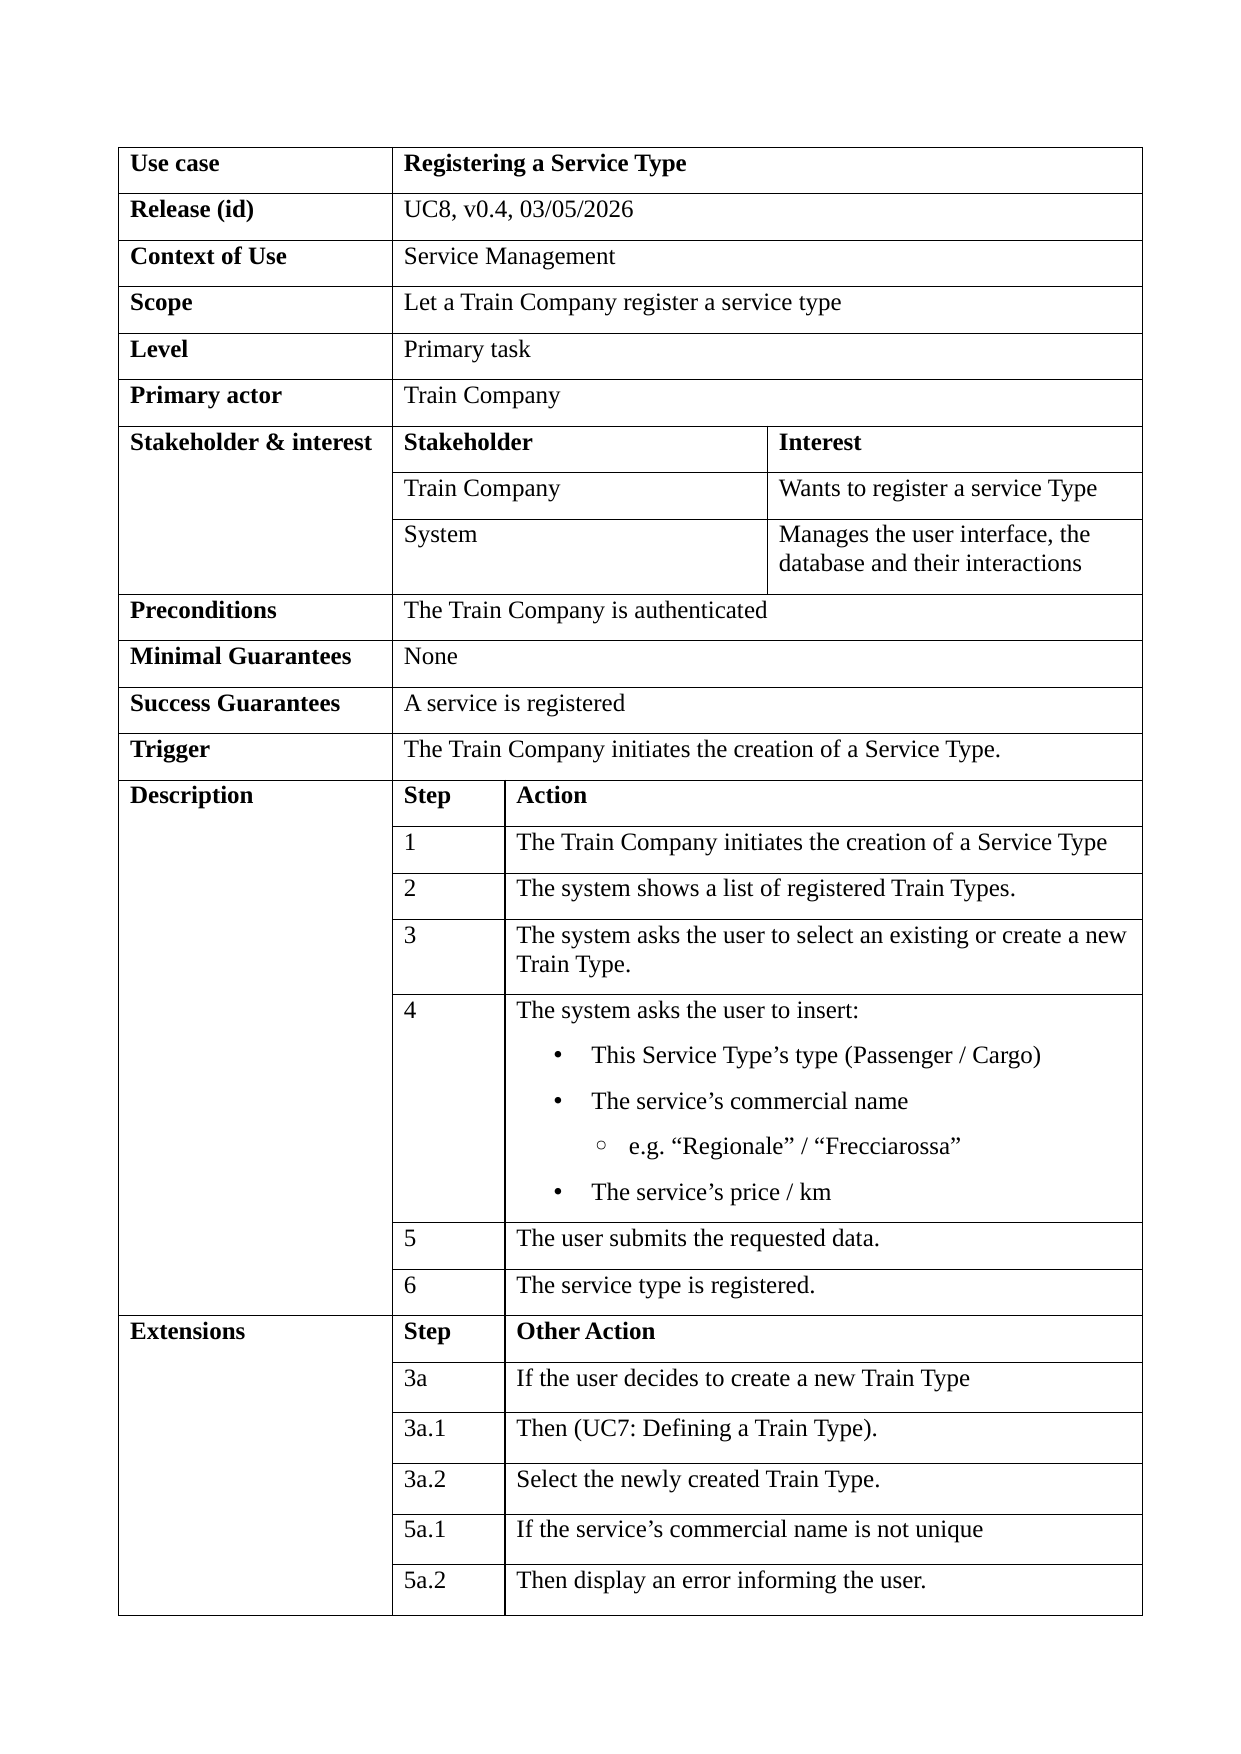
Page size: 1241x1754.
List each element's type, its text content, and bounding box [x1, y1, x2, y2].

table_cell 6 [393, 1270, 504, 1315]
table_cell The system asks the user to select an existing or create a new Train Type. [506, 920, 1142, 994]
table_cell Step [393, 1316, 504, 1362]
table_cell Context of Use [119, 241, 392, 286]
table_cell Interest [768, 427, 1142, 472]
table_cell 3 [393, 920, 504, 994]
table_cell Service Management [393, 241, 1142, 286]
table_cell 2 [393, 874, 504, 919]
table_cell Scope [119, 287, 392, 333]
table_cell Then display an error informing the user. [506, 1565, 1142, 1615]
table_cell Then (UC7: Defining a Train Type). [506, 1413, 1142, 1463]
table_cell System [393, 520, 767, 594]
table_cell Other Action [506, 1316, 1142, 1362]
table_cell UC8, v0.4, 03/05/2026 [393, 194, 1142, 240]
table_cell If the user decides to create a new Train Type [506, 1363, 1142, 1412]
table_cell Primary actor [119, 380, 392, 426]
table_header Registering a Service Type [393, 148, 1142, 193]
table_cell A service is registered [393, 688, 1142, 733]
table_cell The system asks the user to insert: This Service Type’s type (Passenger / Cargo) The service’s commercial name e.g. “Regionale” / “Frecciarossa” The service’s price / km [506, 995, 1142, 1222]
table_cell The user submits the requested data. [506, 1223, 1142, 1269]
table_cell Minimal Guarantees [119, 641, 392, 687]
table_cell Description [119, 781, 392, 1315]
table_cell Trigger [119, 734, 392, 779]
table_cell Extensions [119, 1316, 392, 1615]
table_cell 5a.1 [393, 1515, 504, 1564]
table_cell Success Guarantees [119, 688, 392, 733]
table_cell The service type is registered. [506, 1270, 1142, 1315]
table_cell 1 [393, 827, 504, 872]
table_cell Step [393, 781, 504, 826]
table_cell Release (id) [119, 194, 392, 240]
table_cell The Train Company initiates the creation of a Service Type [506, 827, 1142, 872]
table_cell Preconditions [119, 595, 392, 640]
table_cell Let a Train Company register a service type [393, 287, 1142, 333]
table_cell The Train Company is authenticated [393, 595, 1142, 640]
table_cell Stakeholder & interest [119, 427, 392, 594]
table_cell 4 [393, 995, 504, 1222]
table_cell 3a [393, 1363, 504, 1412]
table_cell Manages the user interface, the database and their interactions [768, 520, 1142, 594]
table_cell 5a.2 [393, 1565, 504, 1615]
table_cell 3a.1 [393, 1413, 504, 1463]
table_cell Wants to register a service Type [768, 473, 1142, 518]
table_header Use case [119, 148, 392, 193]
table_cell Select the newly created Train Type. [506, 1464, 1142, 1513]
table_cell Primary task [393, 334, 1142, 379]
table_cell Action [506, 781, 1142, 826]
table_cell Train Company [393, 380, 1142, 426]
table_cell The system shows a list of registered Train Types. [506, 874, 1142, 919]
table_cell Train Company [393, 473, 767, 518]
table_cell None [393, 641, 1142, 687]
table_cell Stakeholder [393, 427, 767, 472]
table_cell 5 [393, 1223, 504, 1269]
table_cell Level [119, 334, 392, 379]
table_cell 3a.2 [393, 1464, 504, 1513]
table_cell If the service’s commercial name is not unique [506, 1515, 1142, 1564]
table_cell The Train Company initiates the creation of a Service Type. [393, 734, 1142, 779]
